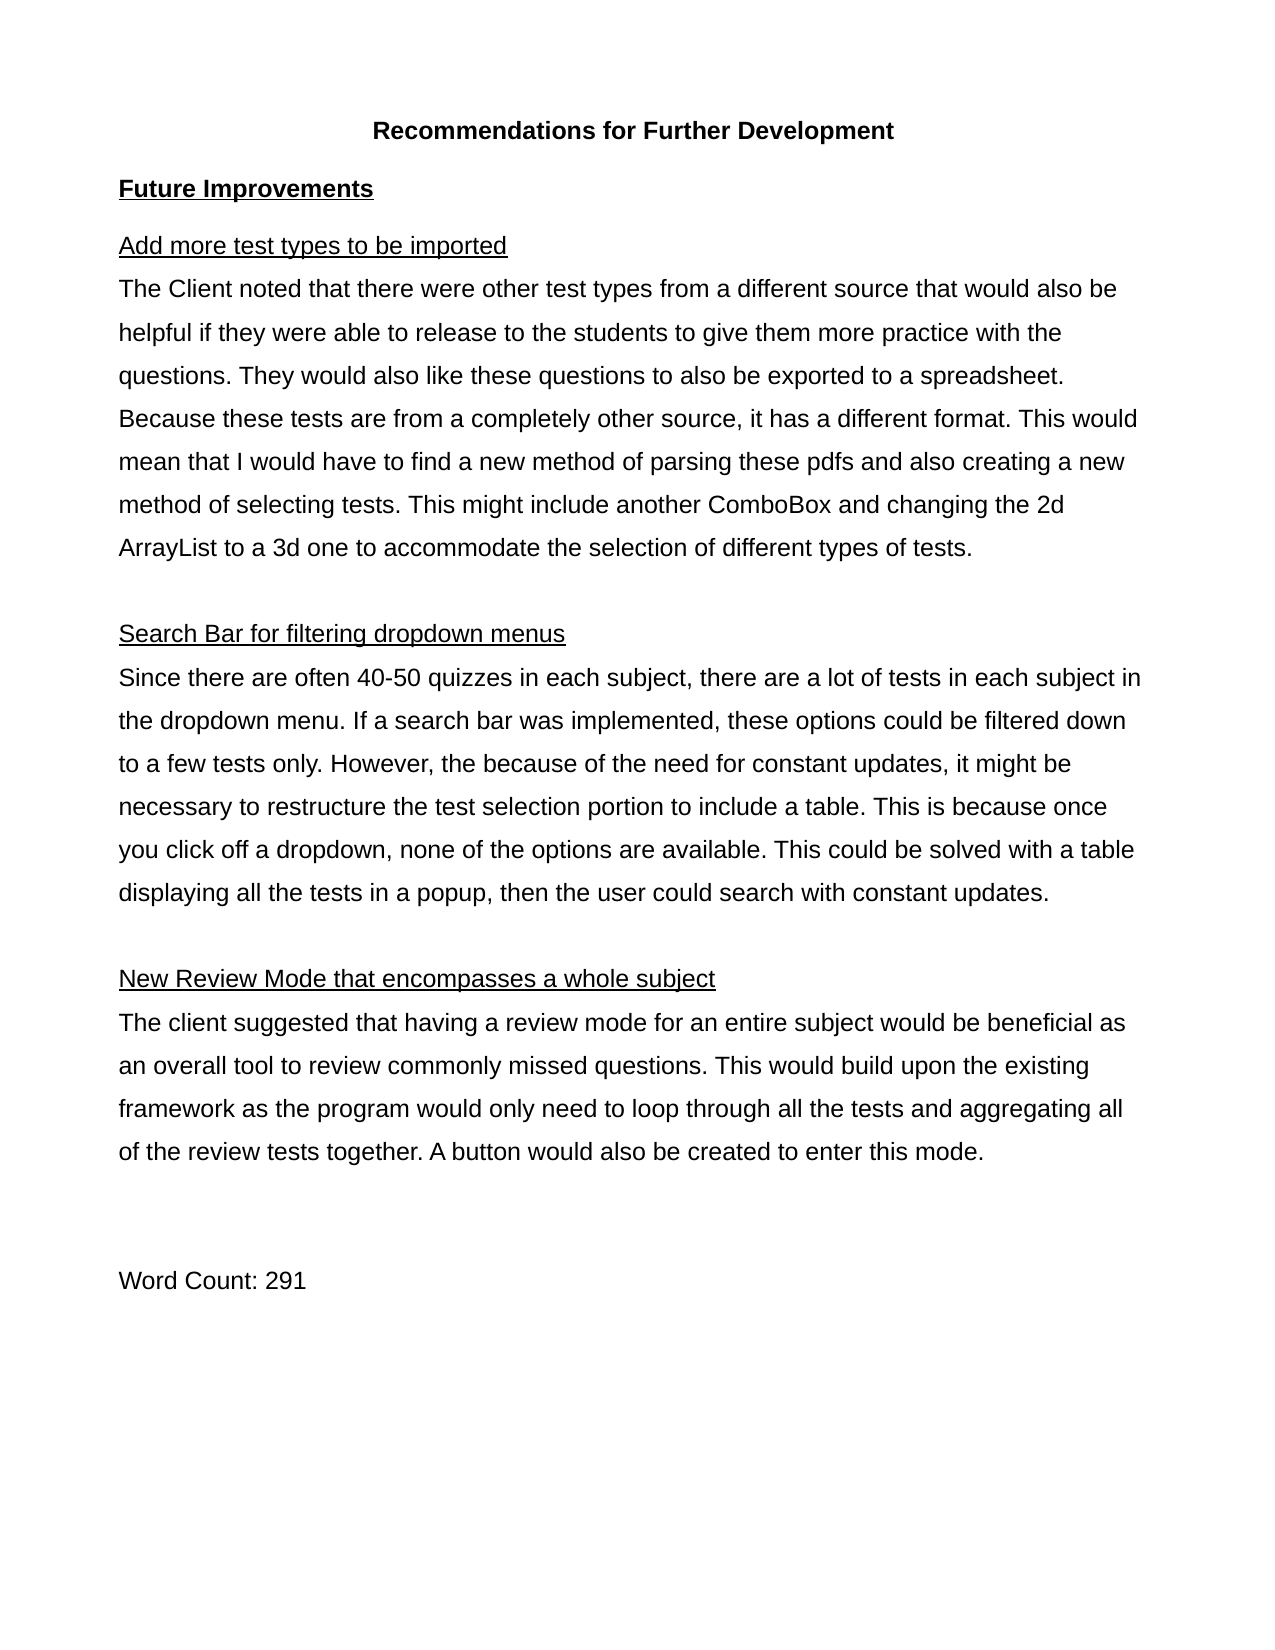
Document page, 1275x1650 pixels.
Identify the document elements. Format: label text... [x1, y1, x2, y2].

text Word Count: 291 [118, 1266, 1148, 1295]
text Since there are often 40-50 quizzes in each subject, there are a lot of tests in each subject in the dropdown menu. If a search bar was implemented, these options could be filtered down to a few tests only. However, the because of the need for constant updates, it might be necessary to restructure the test selection portion to include a table. This is because once you click off a dropdown, none of the options are available. This could be solved with a table displaying all the tests in a popup, then the user could search with constant updates. [118, 663, 1148, 907]
text New Review Mode that encompasses a whole subject [118, 964, 1148, 993]
text Recommendations for Further Development [119, 116, 1148, 144]
text Search Bar for filtering dropdown menus [118, 619, 1148, 648]
text Future Improvements [118, 174, 1148, 203]
text Add more test types to be imported [118, 231, 1148, 260]
text The Client noted that there were other test types from a different source that would also be helpful if they were able to release to the students to give them more practice with the questions. They would also like these questions to also be exported to a spreadsheet. Because these tests are from a completely other source, it has a different format. This would mean that I would have to find a new method of parsing these pdfs and also creating a new method of selecting tests. This might include another ComboBox and changing the 2d ArrayList to a 3d one to accommodate the selection of different types of tests. [118, 274, 1148, 562]
text The client suggested that having a review mode for an entire subject would be beneficial as an overall tool to review commonly missed questions. This would build upon the existing framework as the program would only need to loop through all the tests and aggregating all of the review tests together. A button would also be created to enter this mode. [118, 1008, 1148, 1166]
